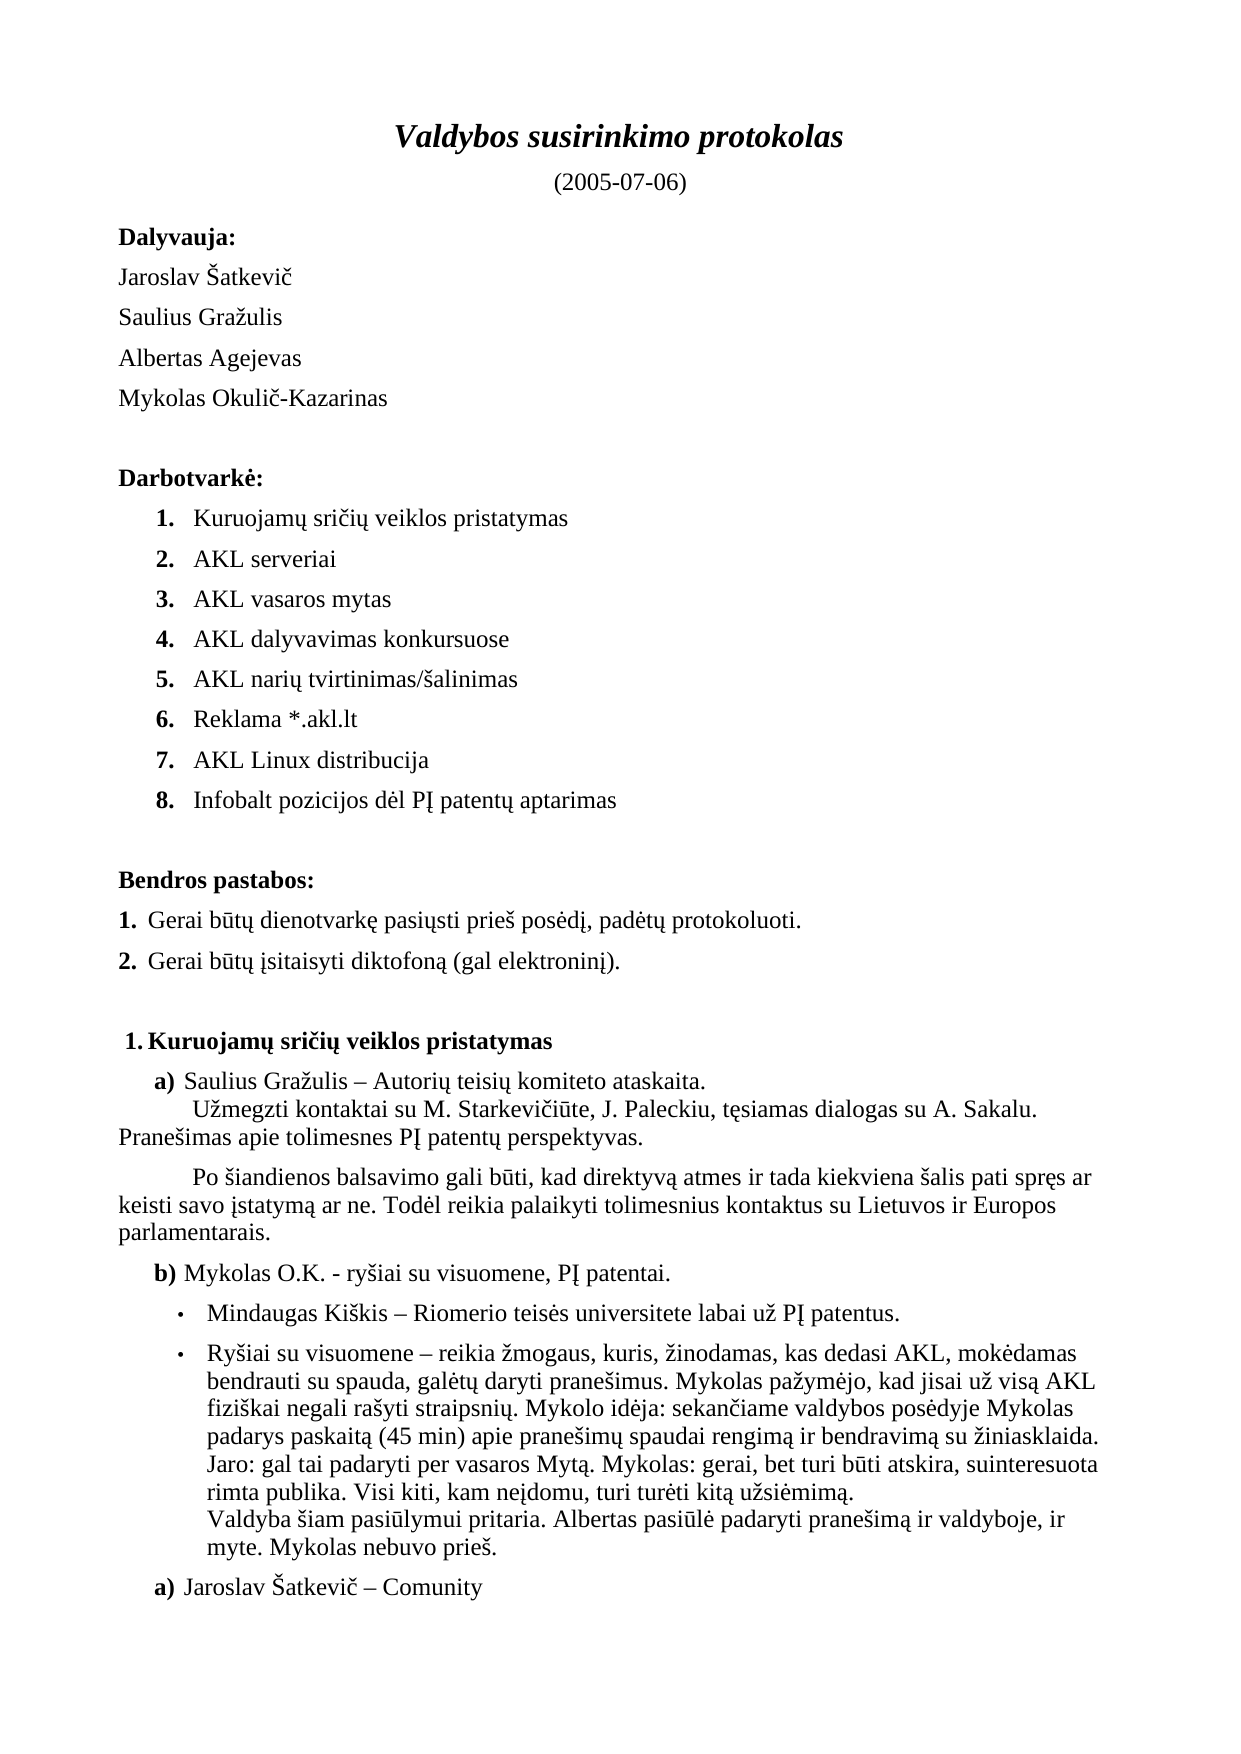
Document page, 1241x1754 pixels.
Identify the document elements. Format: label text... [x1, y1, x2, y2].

subtitle Valdybos susirinkimo protokolas [118, 118, 1122, 155]
text Albertas Agejevas [118, 344, 1122, 371]
text Saulius Gražulis [118, 303, 1122, 331]
list Mindaugas Kiškis – Riomerio teisės universitete labai už PĮ patentus. [177, 1299, 1122, 1327]
list AKL dalyvavimas konkursuose [156, 625, 1122, 653]
list Ryšiai su visuomene – reikia žmogaus, kuris, žinodamas, kas dedasi AKL, mokėdamas bendrauti su spauda, galėtų daryti pranešimus. Mykolas pažymėjo, kad jisai už visą AKL fiziškai negali rašyti straipsnių. Mykolo idėja: sekančiame valdybos posėdyje Mykolas padarys paskaitą (45 min) apie pranešimų spaudai rengimą ir bendravimą su žiniasklaida. Jaro: gal tai padaryti per vasaros Mytą. Mykolas: gerai, bet turi būti atskira, suinteresuota rimta publika. Visi kiti, kam neįdomu, turi turėti kitą užsiėmimą. Valdyba šiam pasiūlymui pritaria. Albertas pasiūlė padaryti pranešimą ir valdyboje, ir myte. Mykolas nebuvo prieš. [177, 1339, 1122, 1561]
text Dalyvauja: [118, 223, 1122, 251]
list Kuruojamų sričių veiklos pristatymas [118, 1027, 1122, 1055]
text Bendros pastabos: [118, 866, 1122, 894]
text (2005-07-06) [118, 168, 1122, 195]
text Mykolas Okulič-Kazarinas [118, 384, 1122, 412]
list Gerai būtų dienotvarkę pasiųsti prieš posėdį, padėtų protokoluoti. [118, 907, 1122, 934]
text Po šiandienos balsavimo gali būti, kad direktyvą atmes ir tada kiekviena šalis pati spręs ar keisti savo įstatymą ar ne. Todėl reikia palaikyti tolimesnius kontaktus su Lietuvos ir Europos parlamentarais. [118, 1163, 1122, 1246]
text Jaroslav Šatkevič [118, 263, 1122, 291]
list Saulius Gražulis – Autorių teisių komiteto ataskaita. [148, 1067, 1122, 1095]
text Darbotvarkė: [118, 464, 1122, 492]
list Infobalt pozicijos dėl PĮ patentų aptarimas [156, 786, 1122, 814]
list AKL serveriai [156, 545, 1122, 572]
list Reklama *.akl.lt [156, 706, 1122, 733]
list AKL narių tvirtinimas/šalinimas [156, 665, 1122, 693]
list AKL vasaros mytas [156, 585, 1122, 613]
text Užmegzti kontaktai su M. Starkevičiūte, J. Paleckiu, tęsiamas dialogas su A. Sakalu. Pranešimas apie tolimesnes PĮ patentų perspektyvas. [118, 1095, 1122, 1151]
list Gerai būtų įsitaisyti diktofoną (gal elektroninį). [118, 947, 1122, 974]
list Jaroslav Šatkevič – Comunity [148, 1573, 1122, 1601]
list Mykolas O.K. - ryšiai su visuomene, PĮ patentai. [148, 1259, 1122, 1286]
list AKL Linux distribucija [156, 746, 1122, 773]
list Kuruojamų sričių veiklos pristatymas [156, 504, 1122, 532]
